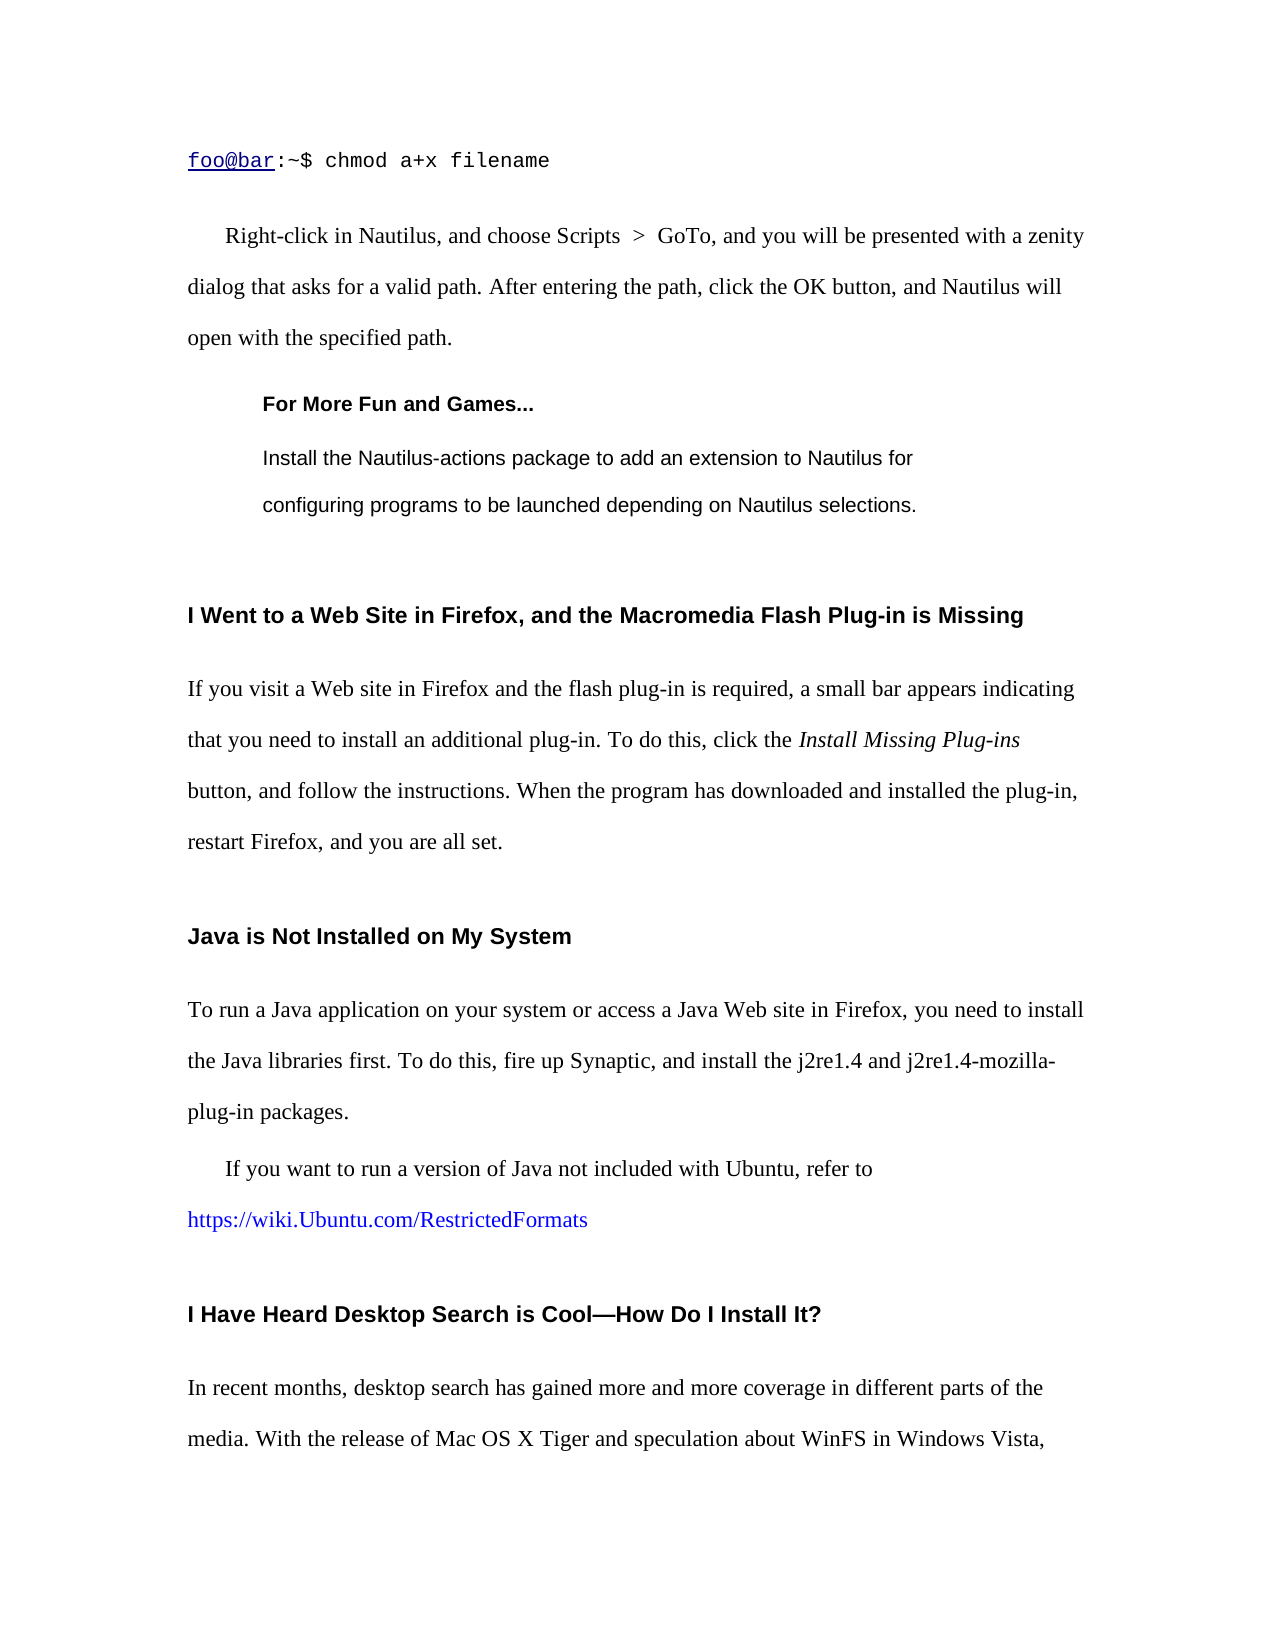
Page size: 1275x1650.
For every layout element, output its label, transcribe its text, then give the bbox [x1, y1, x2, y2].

text foo@bar:~$ chmod a+x filename [187, 150, 1087, 174]
text Install the Nautilus-actions package to add an extension to Nautilus for configuring programs to be launched depending on Nautilus selections. [262, 446, 937, 517]
text I Have Heard Desktop Search is Cool—How Do I Install It? [187, 1302, 1087, 1328]
text To run a Java application on your system or access a Java Web site in Firefox, you need to install the Java libraries first. To do this, fire up Synaptic, and install the j2re1.4 and j2re1.4-mozilla-plug-in packages. [187, 996, 1087, 1124]
text Right-click in Nautilus, and choose Scripts > GoTo, and you will be presented with a zenity dialog that asks for a valid path. After entering the path, click the OK button, and Nautilus will open with the specified path. [187, 223, 1087, 351]
text I Went to a Web Site in Firefox, and the Macromedia Flash Plug-in is Missing [187, 603, 1087, 629]
text For More Fun and Games... [262, 393, 937, 416]
text If you visit a Web site in Firefox and the flash plug-in is required, a small bar appears indicating that you need to install an additional plug-in. To do this, click the Install Missing Plug-ins button, and follow the instructions. When the program has downloaded and installed the plug-in, restart Firefox, and you are all set. [187, 676, 1087, 854]
text In recent months, desktop search has gained more and more coverage in different parts of the media. With the release of Mac OS X Tiger and speculation about WinFS in Windows Vista, [187, 1374, 1087, 1451]
text If you want to run a version of Java not included with Ubuntu, refer to https://wiki.Ubuntu.com/RestrictedFormats [187, 1156, 1087, 1232]
text Java is Not Installed on My System [187, 923, 1087, 949]
